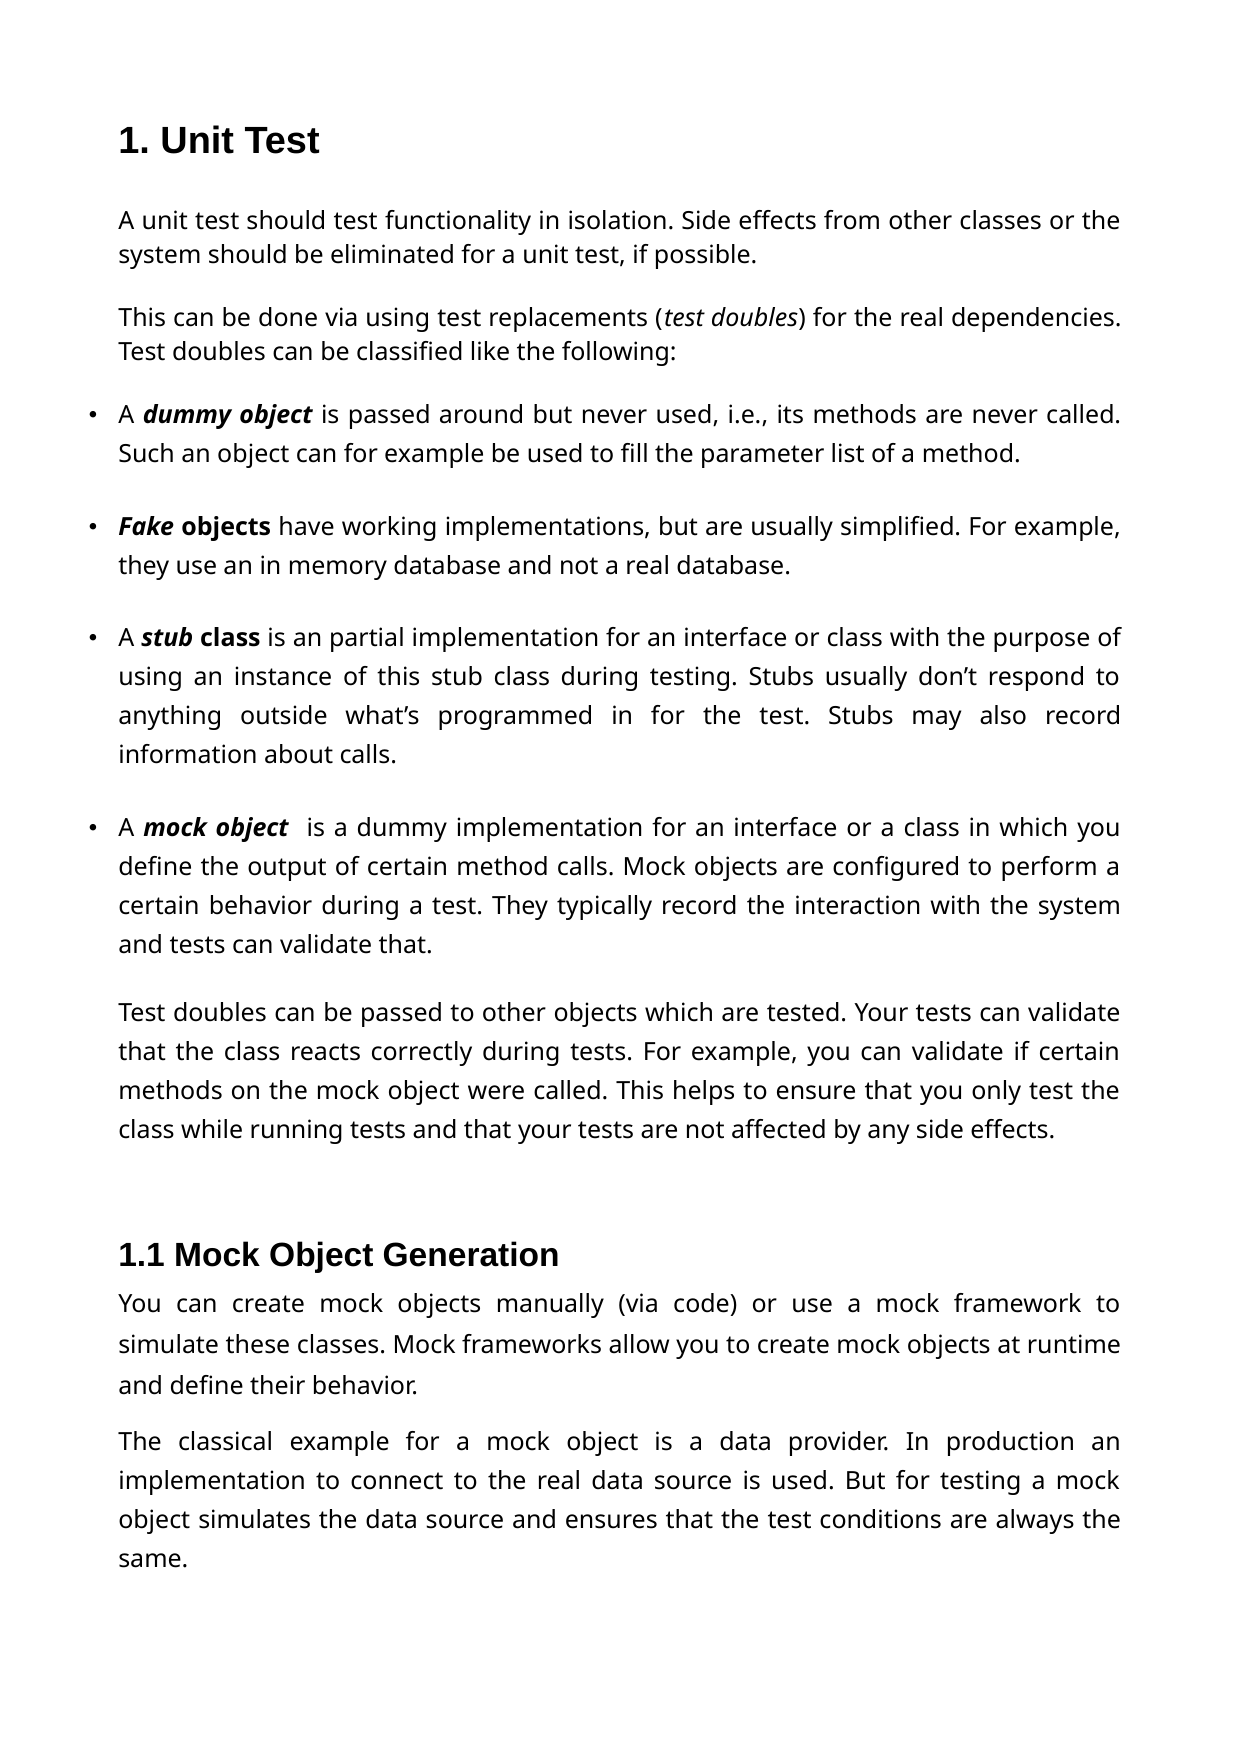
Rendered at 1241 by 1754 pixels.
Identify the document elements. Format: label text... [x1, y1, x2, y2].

subtitle 1.1 Mock Object Generation [118, 1235, 1122, 1273]
text This can be done via using test replacements (test doubles) for the real dependencies. Test doubles can be classified like the following: [118, 300, 1122, 368]
list A stub class is an partial implementation for an interface or class with the purpose of using an instance of this stub class during testing. Stubs usually don’t respond to anything outside what’s programmed in for the test. Stubs may also record information about calls. [118, 619, 1122, 771]
subtitle 1. Unit Test [118, 118, 1122, 162]
list A mock object is a dummy implementation for an interface or a class in which you define the output of certain method calls. Mock objects are configured to perform a certain behavior during a test. They typically record the interaction with the system and tests can validate that. [118, 809, 1122, 961]
text Test doubles can be passed to other objects which are tested. Your tests can validate that the class reacts correctly during tests. For example, you can validate if certain methods on the mock object were called. This helps to ensure that you only test the class while running tests and that your tests are not affected by any side effects. [118, 994, 1122, 1146]
text The classical example for a mock object is a data provider. In production an implementation to connect to the real data source is used. But for testing a mock object simulates the data source and ensures that the test conditions are always the same. [118, 1423, 1122, 1575]
list Fake objects have working implementations, but are usually simplified. For example, they use an in memory database and not a real database. [118, 508, 1122, 581]
text A unit test should test functionality in isolation. Side effects from other classes or the system should be eliminated for a unit test, if possible. [118, 203, 1122, 271]
list A dummy object is passed around but never used, i.e., its methods are never called. Such an object can for example be used to fill the parameter list of a method. [118, 397, 1122, 470]
text You can create mock objects manually (via code) or use a mock framework to simulate these classes. Mock frameworks allow you to create mock objects at runtime and define their behavior. [118, 1286, 1122, 1402]
